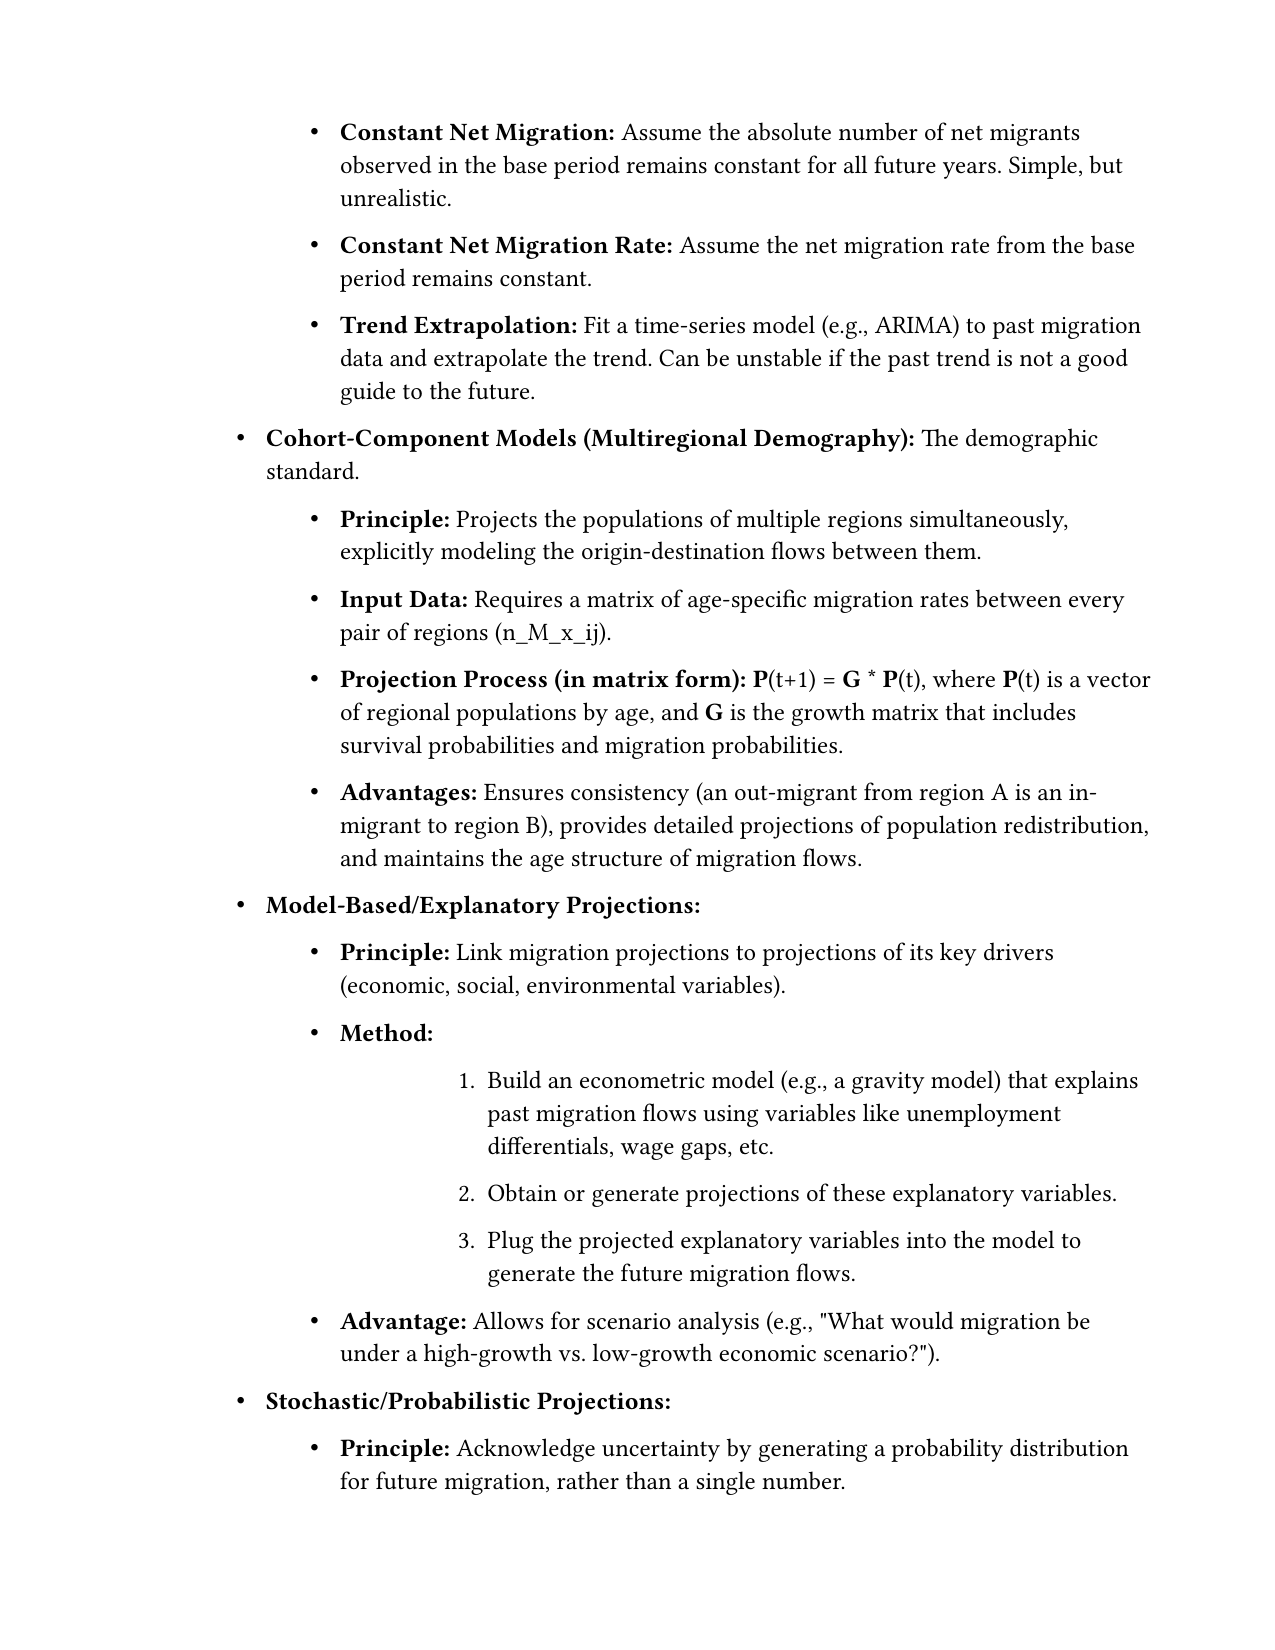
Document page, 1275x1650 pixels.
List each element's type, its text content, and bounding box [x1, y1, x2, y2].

list Constant Net Migration: Assume the absolute number of net migrants observed in the base period remains constant for all future years. Simple, but unrealistic. [310, 118, 1157, 212]
list Principle: Projects the populations of multiple regions simultaneously, explicitly modeling the origin-destination flows between them. [310, 504, 1157, 566]
list Projection Process (in matrix form): P(t+1) = G * P(t), where P(t) is a vector of regional populations by age, and G is the growth matrix that includes survival probabilities and migration probabilities. [310, 665, 1157, 759]
list Principle: Acknowledge uncertainty by generating a probability distribution for future migration, rather than a single number. [310, 1434, 1157, 1496]
list Trend Extrapolation: Fit a time-series model (e.g., ARIMA) to past migration data and extrapolate the trend. Can be unstable if the past trend is not a good guide to the future. [310, 311, 1157, 406]
list Build an econometric model (e.g., a gravity model) that explains past migration flows using variables like unemployment differentials, wage gaps, etc. [458, 1066, 1157, 1160]
list Obtain or generate projections of these explanatory variables. [458, 1179, 1157, 1208]
list Plug the projected explanatory variables into the model to generate the future migration flows. [458, 1226, 1157, 1288]
list Method: [310, 1019, 1157, 1047]
list Advantage: Allows for scenario analysis (e.g., "What would migration be under a high-growth vs. low-growth economic scenario?"). [310, 1307, 1157, 1368]
list Stochastic/Probabilistic Projections: [236, 1387, 1157, 1415]
list Principle: Link migration projections to projections of its key drivers (economic, social, environmental variables). [310, 938, 1157, 1000]
list Advantages: Ensures consistency (an out-migrant from region A is an in-migrant to region B), provides detailed projections of population redistribution, and maintains the age structure of migration flows. [310, 778, 1157, 872]
list Cohort-Component Models (Multiregional Demography): The demographic standard. [236, 424, 1157, 486]
list Model-Based/Explanatory Projections: [236, 891, 1157, 919]
list Constant Net Migration Rate: Assume the net migration rate from the base period remains constant. [310, 231, 1157, 292]
list Input Data: Requires a matrix of age-specific migration rates between every pair of regions (n_M_x_ij). [310, 585, 1157, 646]
